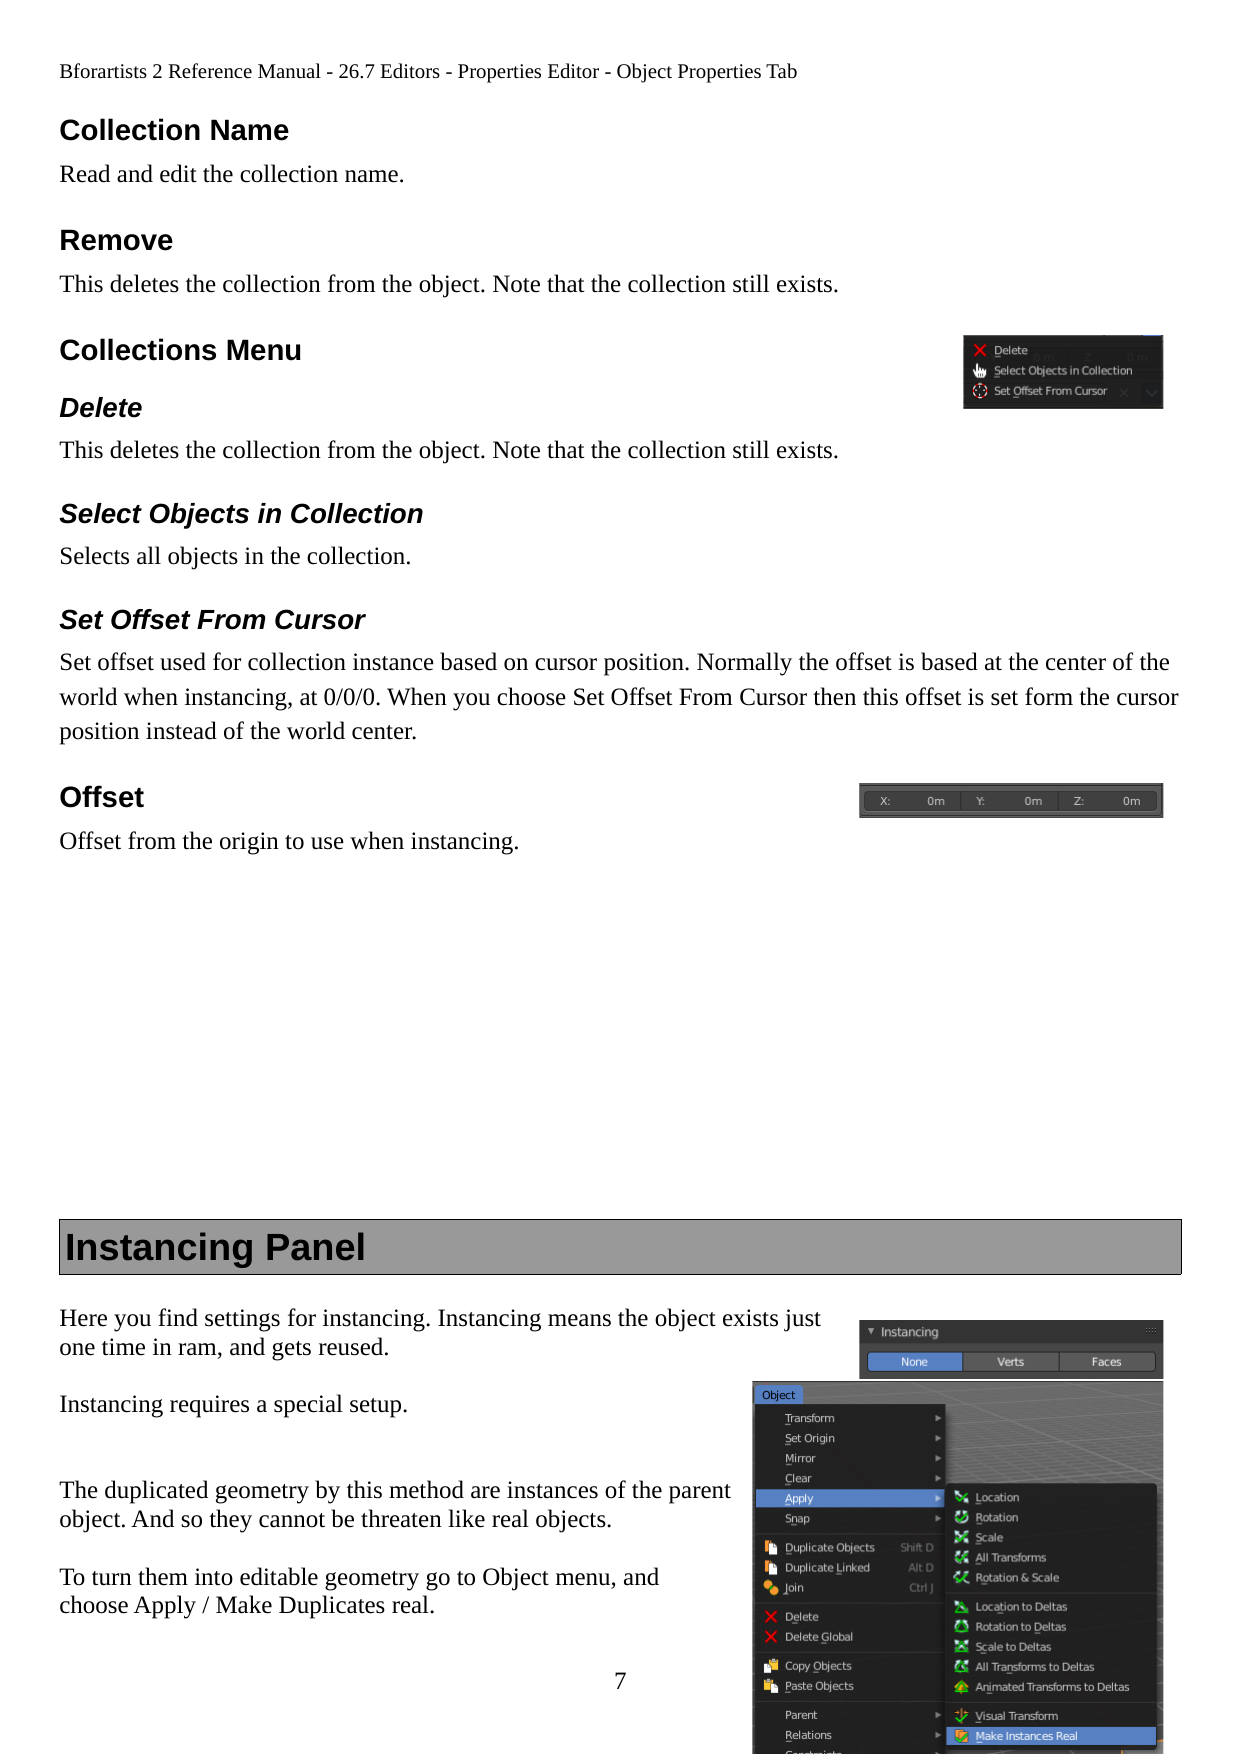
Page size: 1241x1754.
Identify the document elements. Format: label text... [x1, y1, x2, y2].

text Instancing requires a special setup. [59, 1389, 752, 1418]
text The duplicated geometry by this method are instances of the parent object. And so they cannot be threaten like real objects. [59, 1475, 752, 1533]
subtitle Collections Menu [59, 332, 1181, 366]
text This deletes the collection from the object. Note that the collection still exists. [59, 269, 1181, 297]
table_header Instancing Panel [60, 1220, 1181, 1274]
text To turn them into editable geometry go to Object menu, and choose Apply / Make Duplicates real. [59, 1562, 752, 1619]
picture [859, 783, 1164, 818]
picture [752, 1381, 1164, 1754]
subtitle Offset [59, 780, 1181, 814]
text Selects all objects in the collection. [59, 541, 1181, 570]
text Read and edit the collection name. [59, 159, 1181, 188]
text Here you find settings for instancing. Instancing means the object exists just one time in ram, and gets reused. [59, 1303, 1181, 1360]
text Offset from the origin to use when instancing. [59, 826, 1181, 855]
subtitle Set Offset From Cursor [59, 603, 1181, 635]
subtitle Remove [59, 222, 1181, 256]
text This deletes the collection from the object. Note that the collection still exists. [59, 436, 1181, 464]
subtitle Collection Name [59, 113, 1181, 146]
subtitle Delete [59, 391, 1181, 423]
subtitle Select Objects in Collection [59, 497, 1181, 529]
picture [859, 1320, 1164, 1379]
text Set offset used for collection instance based on cursor position. Normally the offset is based at the center of the world when instancing, at 0/0/0. When you choose Set Offset From Cursor then this offset is set form the cursor position instead of the world center. [59, 647, 1181, 745]
picture [963, 335, 1164, 409]
